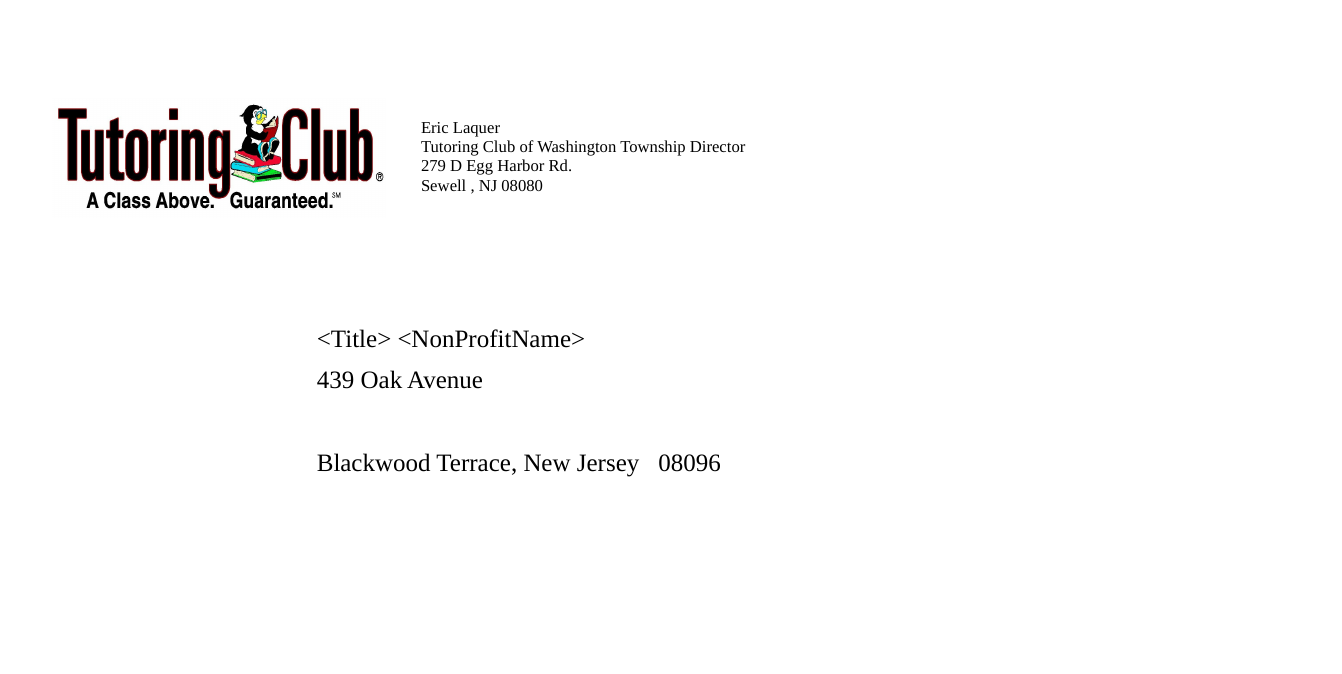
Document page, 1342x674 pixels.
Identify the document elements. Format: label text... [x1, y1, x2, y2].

text 439 Oak Avenue [317, 365, 1249, 394]
text Eric Laquer Tutoring Club of Washington Township Director 279 D Egg Harbor Rd. Sewell , NJ 08080 [421, 118, 816, 194]
text <Title> <NonProfitName> [317, 324, 1249, 353]
picture [51, 98, 386, 218]
text Blackwood Terrace, New Jersey 08096 [317, 448, 1249, 476]
